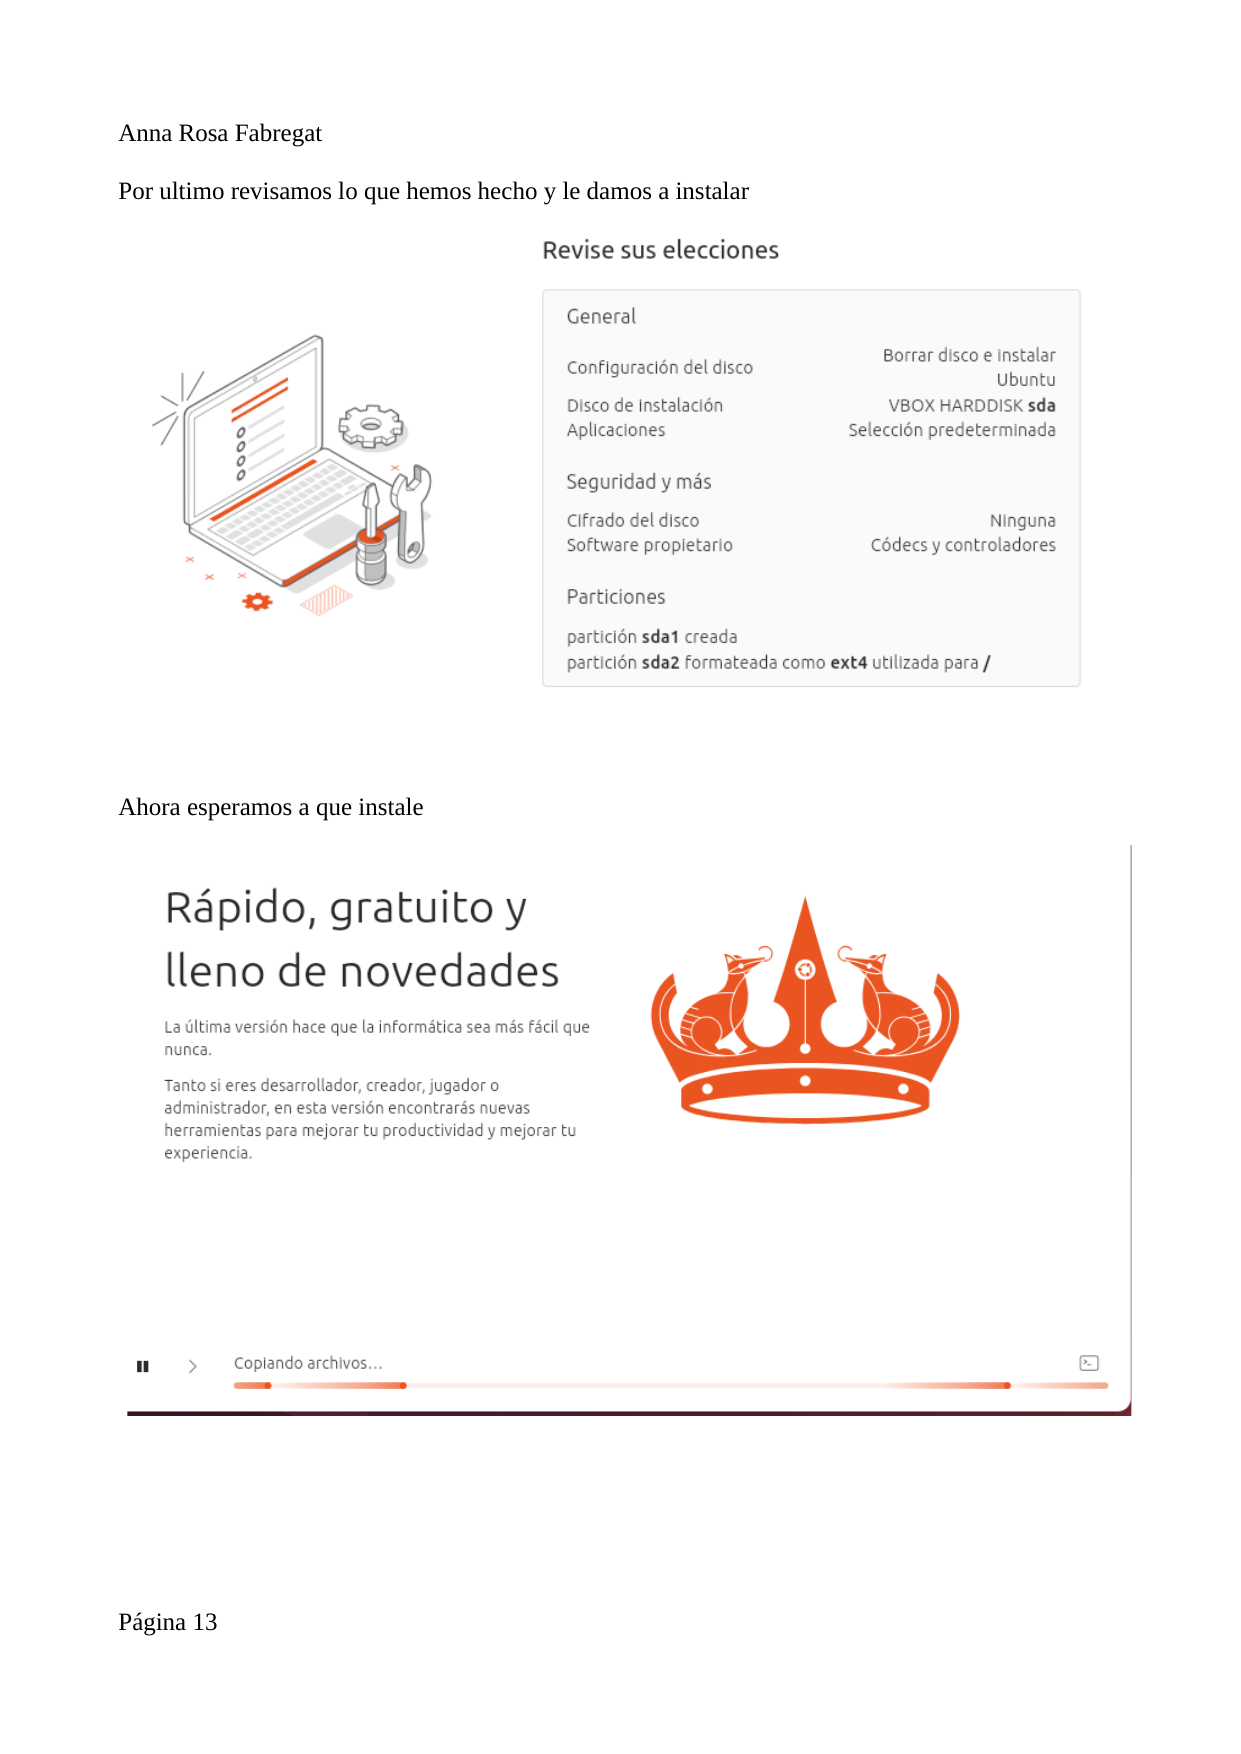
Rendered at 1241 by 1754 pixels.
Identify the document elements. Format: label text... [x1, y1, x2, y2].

picture [127, 845, 1132, 1416]
picture [107, 222, 1112, 741]
text Ahora esperamos a que instale [118, 792, 1122, 821]
text Por ultimo revisamos lo que hemos hecho y le damos a instalar [118, 176, 1122, 205]
